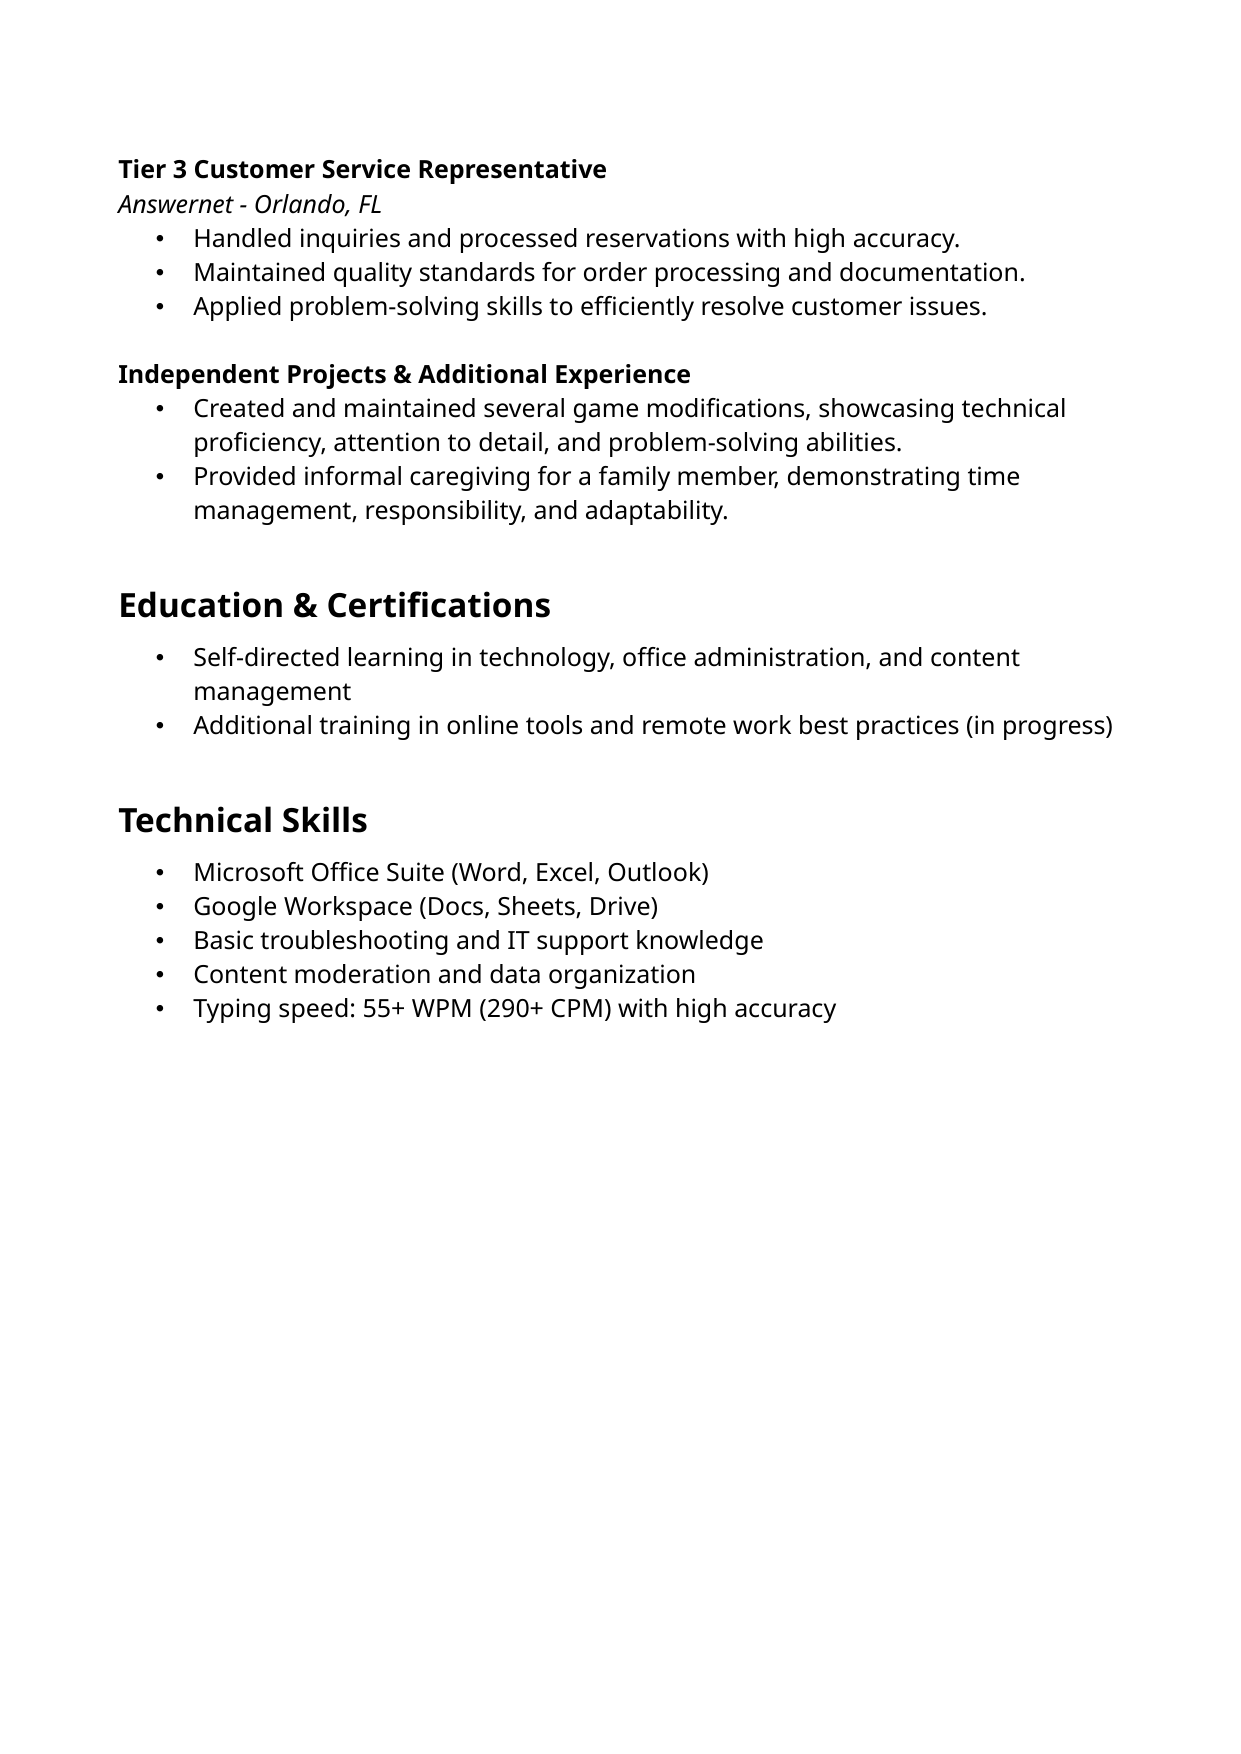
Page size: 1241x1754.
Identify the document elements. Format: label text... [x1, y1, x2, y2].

subtitle Technical Skills [118, 797, 1122, 842]
list Additional training in online tools and remote work best practices (in progress) [156, 708, 1122, 742]
list Applied problem-solving skills to efficiently resolve customer issues. [156, 288, 1122, 322]
list Created and maintained several game modifications, showcasing technical proficiency, attention to detail, and problem-solving abilities. [156, 391, 1122, 459]
list Google Workspace (Docs, Sheets, Drive) [156, 889, 1122, 923]
text Independent Projects & Additional Experience [118, 357, 1122, 391]
subtitle Education & Certifications [118, 582, 1122, 627]
list Provided informal caregiving for a family member, demonstrating time management, responsibility, and adaptability. [156, 459, 1122, 527]
list Basic troubleshooting and IT support knowledge [156, 923, 1122, 957]
list Self-directed learning in technology, office administration, and content management [156, 640, 1122, 708]
list Content moderation and data organization [156, 957, 1122, 991]
list Handled inquiries and processed reservations with high accuracy. [156, 220, 1122, 254]
text Answernet - Orlando, FL [118, 186, 1122, 220]
list Microsoft Office Suite (Word, Excel, Outlook) [156, 855, 1122, 889]
list Maintained quality standards for order processing and documentation. [156, 254, 1122, 288]
list Typing speed: 55+ WPM (290+ CPM) with high accuracy [156, 991, 1122, 1025]
text Tier 3 Customer Service Representative [118, 152, 1122, 186]
